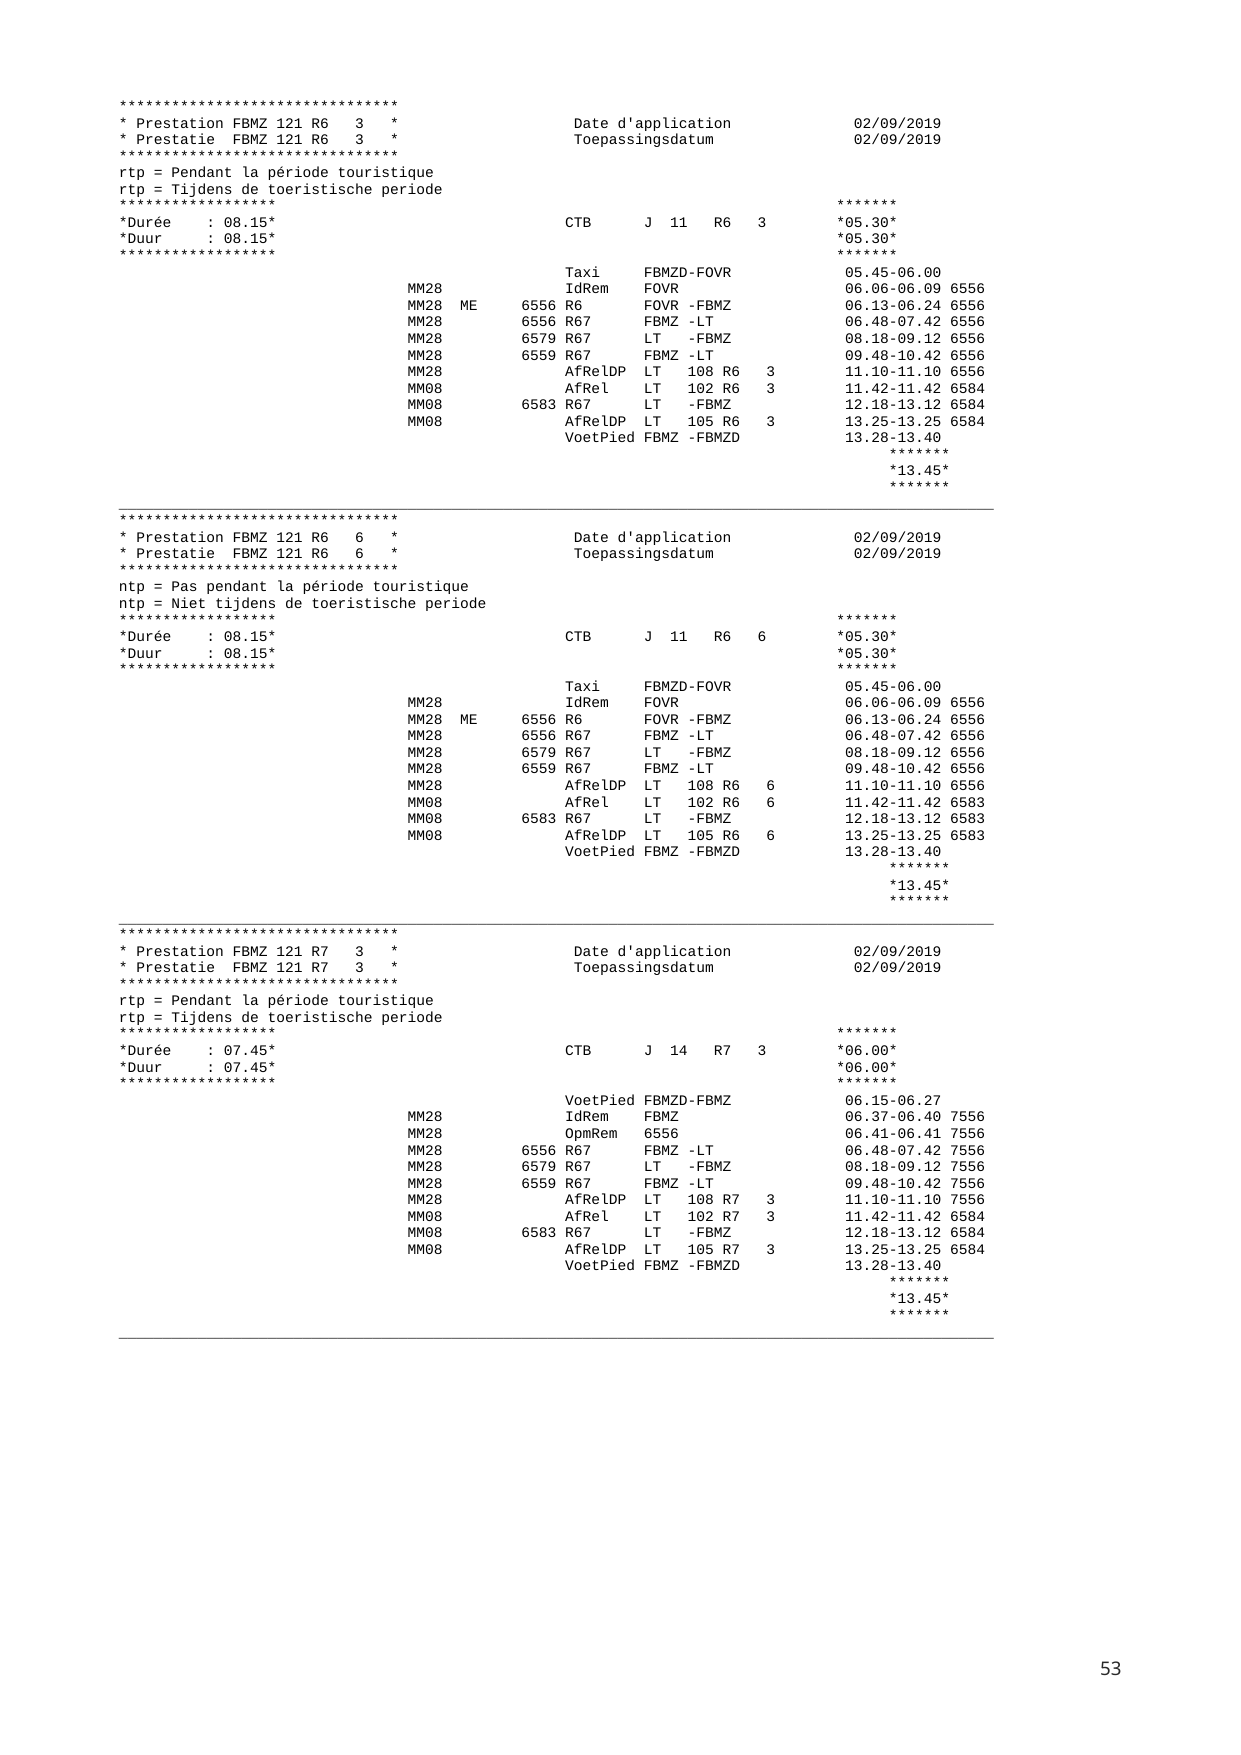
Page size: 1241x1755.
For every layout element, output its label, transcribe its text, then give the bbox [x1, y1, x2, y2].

text ******************************** * Prestation FBMZ 121 R6 6 * Date d'application 02/09/2019 * Prestatie FBMZ 121 R6 6 * Toepassingsdatum 02/09/2019 ******************************** ntp = Pas pendant la période touristique ntp = Niet tijdens de toeristische periode ****************** ******* *Durée : 08.15* CTB J 11 R6 6 *05.30* *Duur : 08.15* *05.30* ****************** ******* Taxi FBMZD-FOVR 05.45-06.00 MM28 IdRem FOVR 06.06-06.09 6556 MM28 ME 6556 R6 FOVR -FBMZ 06.13-06.24 6556 MM28 6556 R67 FBMZ -LT 06.48-07.42 6556 MM28 6579 R67 LT -FBMZ 08.18-09.12 6556 MM28 6559 R67 FBMZ -LT 09.48-10.42 6556 MM28 AfRelDP LT 108 R6 6 11.10-11.10 6556 MM08 AfRel LT 102 R6 6 11.42-11.42 6583 MM08 6583 R67 LT -FBMZ 12.18-13.12 6583 MM08 AfRelDP LT 105 R6 6 13.25-13.25 6583 VoetPied FBMZ -FBMZD 13.28-13.40 ******* *13.45* ******* ____________________________________________________________________________________________________ [119, 513, 1122, 927]
text ******************************** * Prestation FBMZ 121 R7 3 * Date d'application 02/09/2019 * Prestatie FBMZ 121 R7 3 * Toepassingsdatum 02/09/2019 ******************************** rtp = Pendant la période touristique rtp = Tijdens de toeristische periode ****************** ******* *Durée : 07.45* CTB J 14 R7 3 *06.00* *Duur : 07.45* *06.00* ****************** ******* VoetPied FBMZD-FBMZ 06.15-06.27 MM28 IdRem FBMZ 06.37-06.40 7556 MM28 OpmRem 6556 06.41-06.41 7556 MM28 6556 R67 FBMZ -LT 06.48-07.42 7556 MM28 6579 R67 LT -FBMZ 08.18-09.12 7556 MM28 6559 R67 FBMZ -LT 09.48-10.42 7556 MM28 AfRelDP LT 108 R7 3 11.10-11.10 7556 MM08 AfRel LT 102 R7 3 11.42-11.42 6584 MM08 6583 R67 LT -FBMZ 12.18-13.12 6584 MM08 AfRelDP LT 105 R7 3 13.25-13.25 6584 VoetPied FBMZ -FBMZD 13.28-13.40 ******* *13.45* ******* ____________________________________________________________________________________________________ [119, 927, 1122, 1341]
text ******************************** * Prestation FBMZ 121 R6 3 * Date d'application 02/09/2019 * Prestatie FBMZ 121 R6 3 * Toepassingsdatum 02/09/2019 ******************************** rtp = Pendant la période touristique rtp = Tijdens de toeristische periode ****************** ******* *Durée : 08.15* CTB J 11 R6 3 *05.30* *Duur : 08.15* *05.30* ****************** ******* Taxi FBMZD-FOVR 05.45-06.00 MM28 IdRem FOVR 06.06-06.09 6556 MM28 ME 6556 R6 FOVR -FBMZ 06.13-06.24 6556 MM28 6556 R67 FBMZ -LT 06.48-07.42 6556 MM28 6579 R67 LT -FBMZ 08.18-09.12 6556 MM28 6559 R67 FBMZ -LT 09.48-10.42 6556 MM28 AfRelDP LT 108 R6 3 11.10-11.10 6556 MM08 AfRel LT 102 R6 3 11.42-11.42 6584 MM08 6583 R67 LT -FBMZ 12.18-13.12 6584 MM08 AfRelDP LT 105 R6 3 13.25-13.25 6584 VoetPied FBMZ -FBMZD 13.28-13.40 ******* *13.45* ******* ____________________________________________________________________________________________________ [119, 99, 1122, 513]
